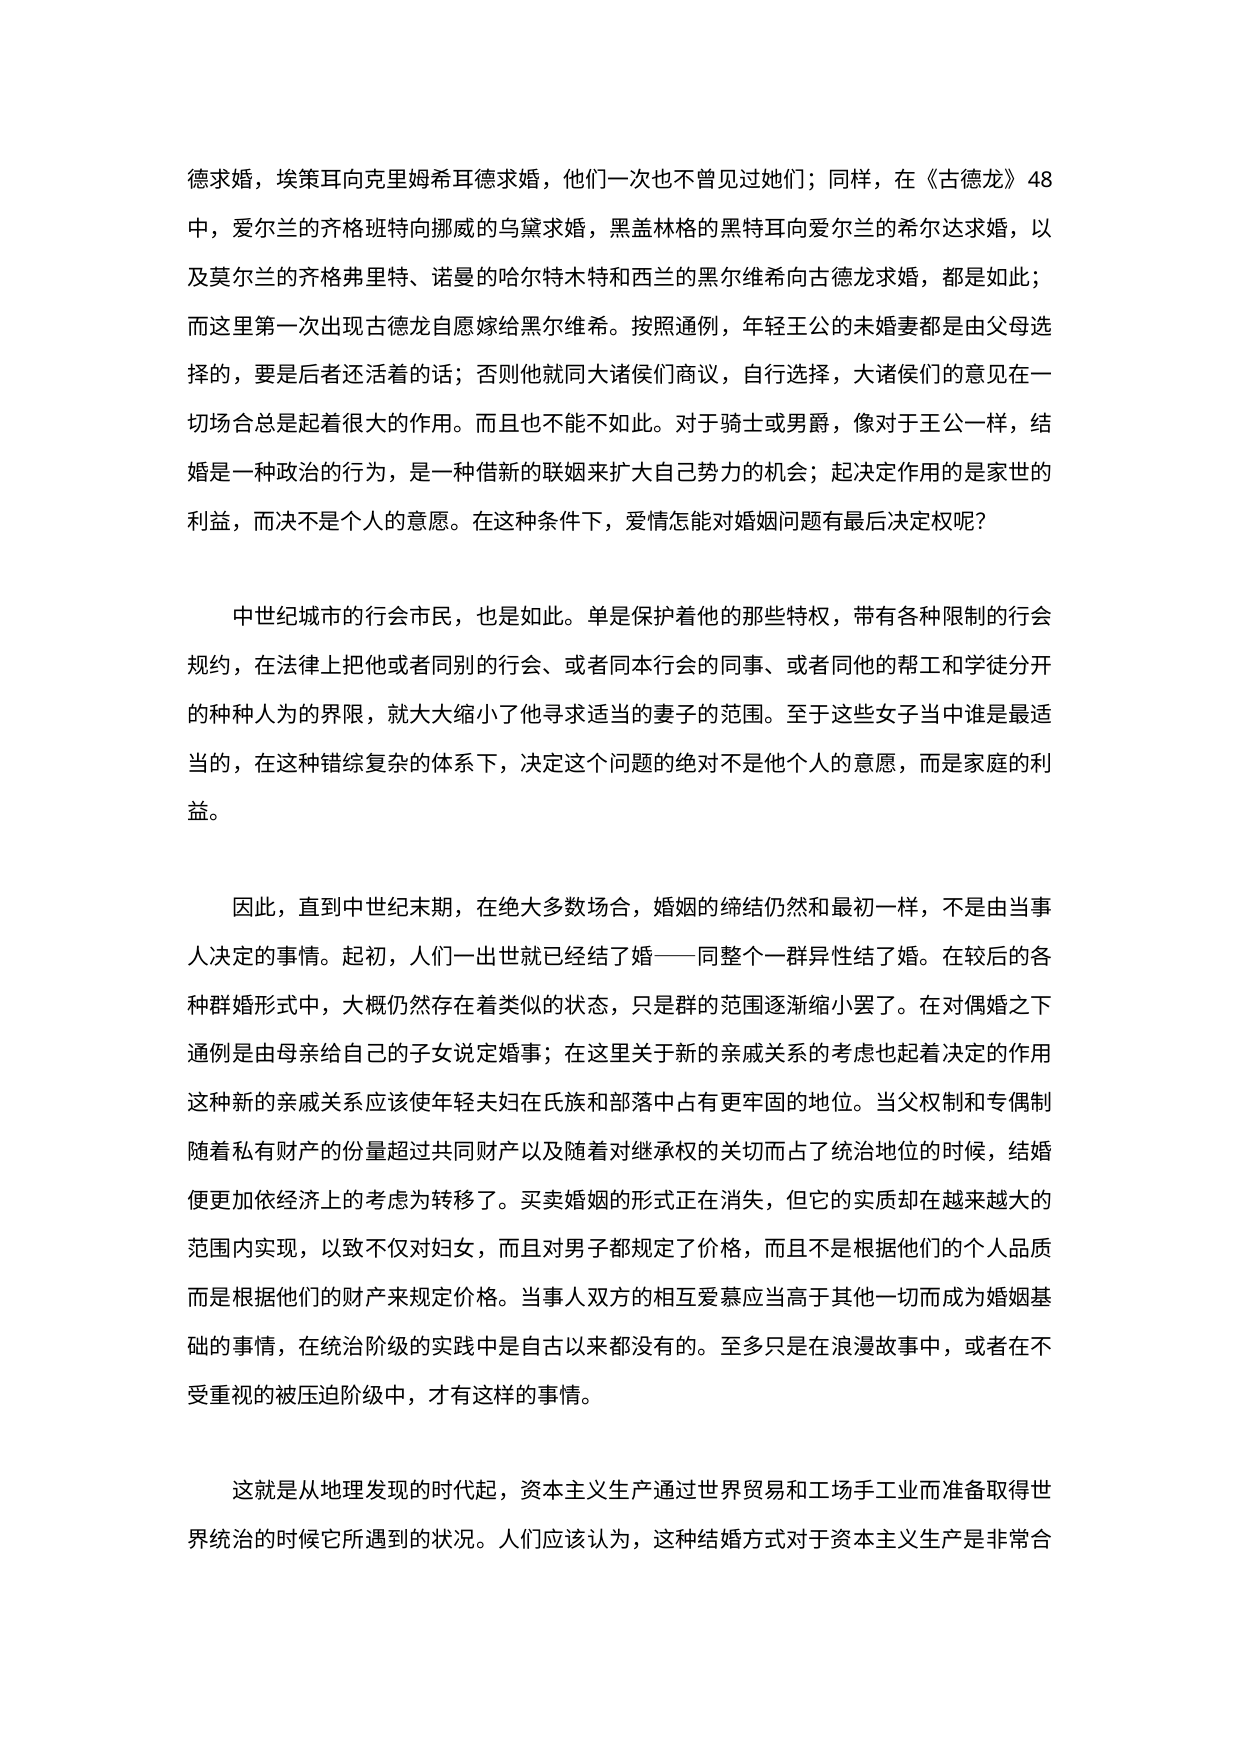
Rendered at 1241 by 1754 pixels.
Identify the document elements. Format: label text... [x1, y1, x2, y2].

text 这就是从地理发现的时代起，资本主义生产通过世界贸易和工场手工业而准备取得世界统治的时候它所遇到的状况。人们应该认为，这种结婚方式对于资本主义生产是非常合 [187, 1473, 1053, 1554]
text 德求婚，埃策耳向克里姆希耳德求婚，他们一次也不曾见过她们；同样，在《古德龙》48中，爱尔兰的齐格班特向挪威的乌黛求婚，黑盖林格的黑特耳向爱尔兰的希尔达求婚，以及莫尔兰的齐格弗里特、诺曼的哈尔特木特和西兰的黑尔维希向古德龙求婚，都是如此；而这里第一次出现古德龙自愿嫁给黑尔维希。按照通例，年轻王公的未婚妻都是由父母选择的，要是后者还活着的话；否则他就同大诸侯们商议，自行选择，大诸侯们的意见在一切场合总是起着很大的作用。而且也不能不如此。对于骑士或男爵，像对于王公一样，结婚是一种政治的行为，是一种借新的联姻来扩大自己势力的机会；起决定作用的是家世的利益，而决不是个人的意愿。在这种条件下，爱情怎能对婚姻问题有最后决定权呢？ [187, 162, 1053, 536]
text 因此，直到中世纪末期，在绝大多数场合，婚姻的缔结仍然和最初一样，不是由当事人决定的事情。起初，人们一出世就已经结了婚——同整个一群异性结了婚。在较后的各种群婚形式中，大概仍然存在着类似的状态，只是群的范围逐渐缩小罢了。在对偶婚之下，通例是由母亲给自己的子女说定婚事；在这里关于新的亲戚关系的考虑也起着决定的作用，这种新的亲戚关系应该使年轻夫妇在氏族和部落中占有更牢固的地位。当父权制和专偶制随着私有财产的份量超过共同财产以及随着对继承权的关切而占了统治地位的时候，结婚便更加依经济上的考虑为转移了。买卖婚姻的形式正在消失，但它的实质却在越来越大的范围内实现，以致不仅对妇女，而且对男子都规定了价格，而且不是根据他们的个人品质，而是根据他们的财产来规定价格。当事人双方的相互爱慕应当高于其他一切而成为婚姻基础的事情，在统治阶级的实践中是自古以来都没有的。至多只是在浪漫故事中，或者在不受重视的被压迫阶级中，才有这样的事情。 [187, 890, 1053, 1410]
text 中世纪城市的行会市民，也是如此。单是保护着他的那些特权，带有各种限制的行会规约，在法律上把他或者同别的行会、或者同本行会的同事、或者同他的帮工和学徒分开的种种人为的界限，就大大缩小了他寻求适当的妻子的范围。至于这些女子当中谁是最适当的，在这种错综复杂的体系下，决定这个问题的绝对不是他个人的意愿，而是家庭的利益。 [187, 599, 1053, 826]
